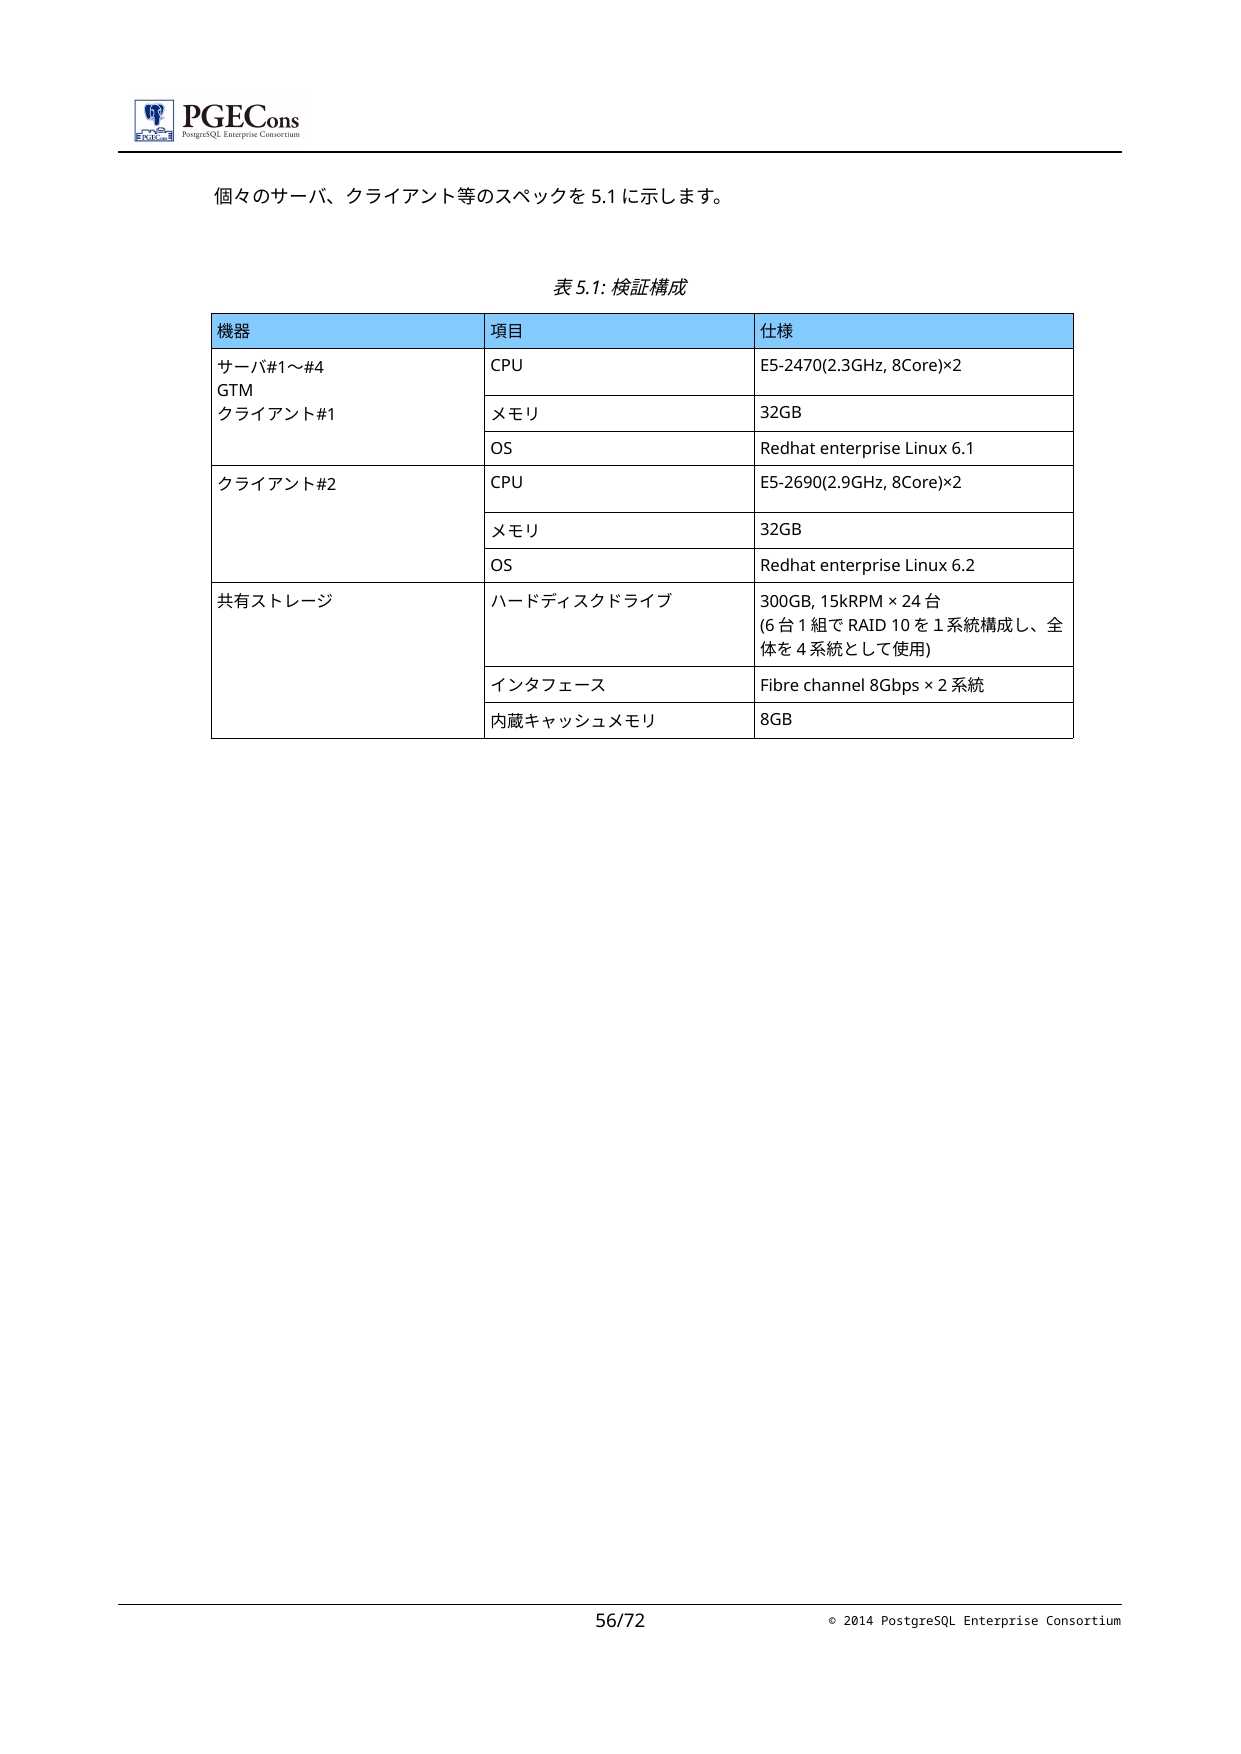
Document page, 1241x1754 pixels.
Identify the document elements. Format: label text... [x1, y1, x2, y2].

table_cell インタフェース [485, 667, 754, 702]
table_cell CPU [485, 349, 754, 395]
table_cell Redhat enterprise Linux 6.2 [755, 549, 1073, 582]
table_cell 8GB [755, 703, 1073, 738]
table_cell クライアント#2 [212, 466, 484, 582]
table_cell E5-2470(2.3GHz, 8Core)×2 [755, 349, 1073, 395]
table_cell 300GB, 15kRPM × 24台 (6台1組で RAID 10を１系統構成し、全体を4系統として使用) [755, 583, 1073, 666]
table_cell OS [485, 549, 754, 582]
table_cell 32GB [755, 396, 1073, 431]
table_cell 32GB [755, 513, 1073, 547]
table_header 仕様 [755, 314, 1073, 348]
table_cell サーバ#1～#4 GTM クライアント#1 [212, 349, 484, 465]
table_cell 内蔵キャッシュメモリ [485, 703, 754, 738]
table_cell メモリ [485, 513, 754, 547]
table_cell 共有ストレージ [212, 583, 484, 738]
table_cell OS [485, 432, 754, 465]
text 表 5.1: 検証構成 [118, 273, 1122, 300]
table_cell Fibre channel 8Gbps × 2系統 [755, 667, 1073, 702]
table_cell ハードディスクドライブ [485, 583, 754, 666]
table_cell Redhat enterprise Linux 6.1 [755, 432, 1073, 465]
table_cell CPU [485, 466, 754, 512]
table_cell E5-2690(2.9GHz, 8Core)×2 [755, 466, 1073, 512]
table_header 項目 [485, 314, 754, 348]
table_cell メモリ [485, 396, 754, 431]
table_header 機器 [212, 314, 484, 348]
picture [128, 94, 306, 147]
text 個々のサーバ、クライアント等のスペックを表 5.1に示します。 [197, 182, 1122, 209]
